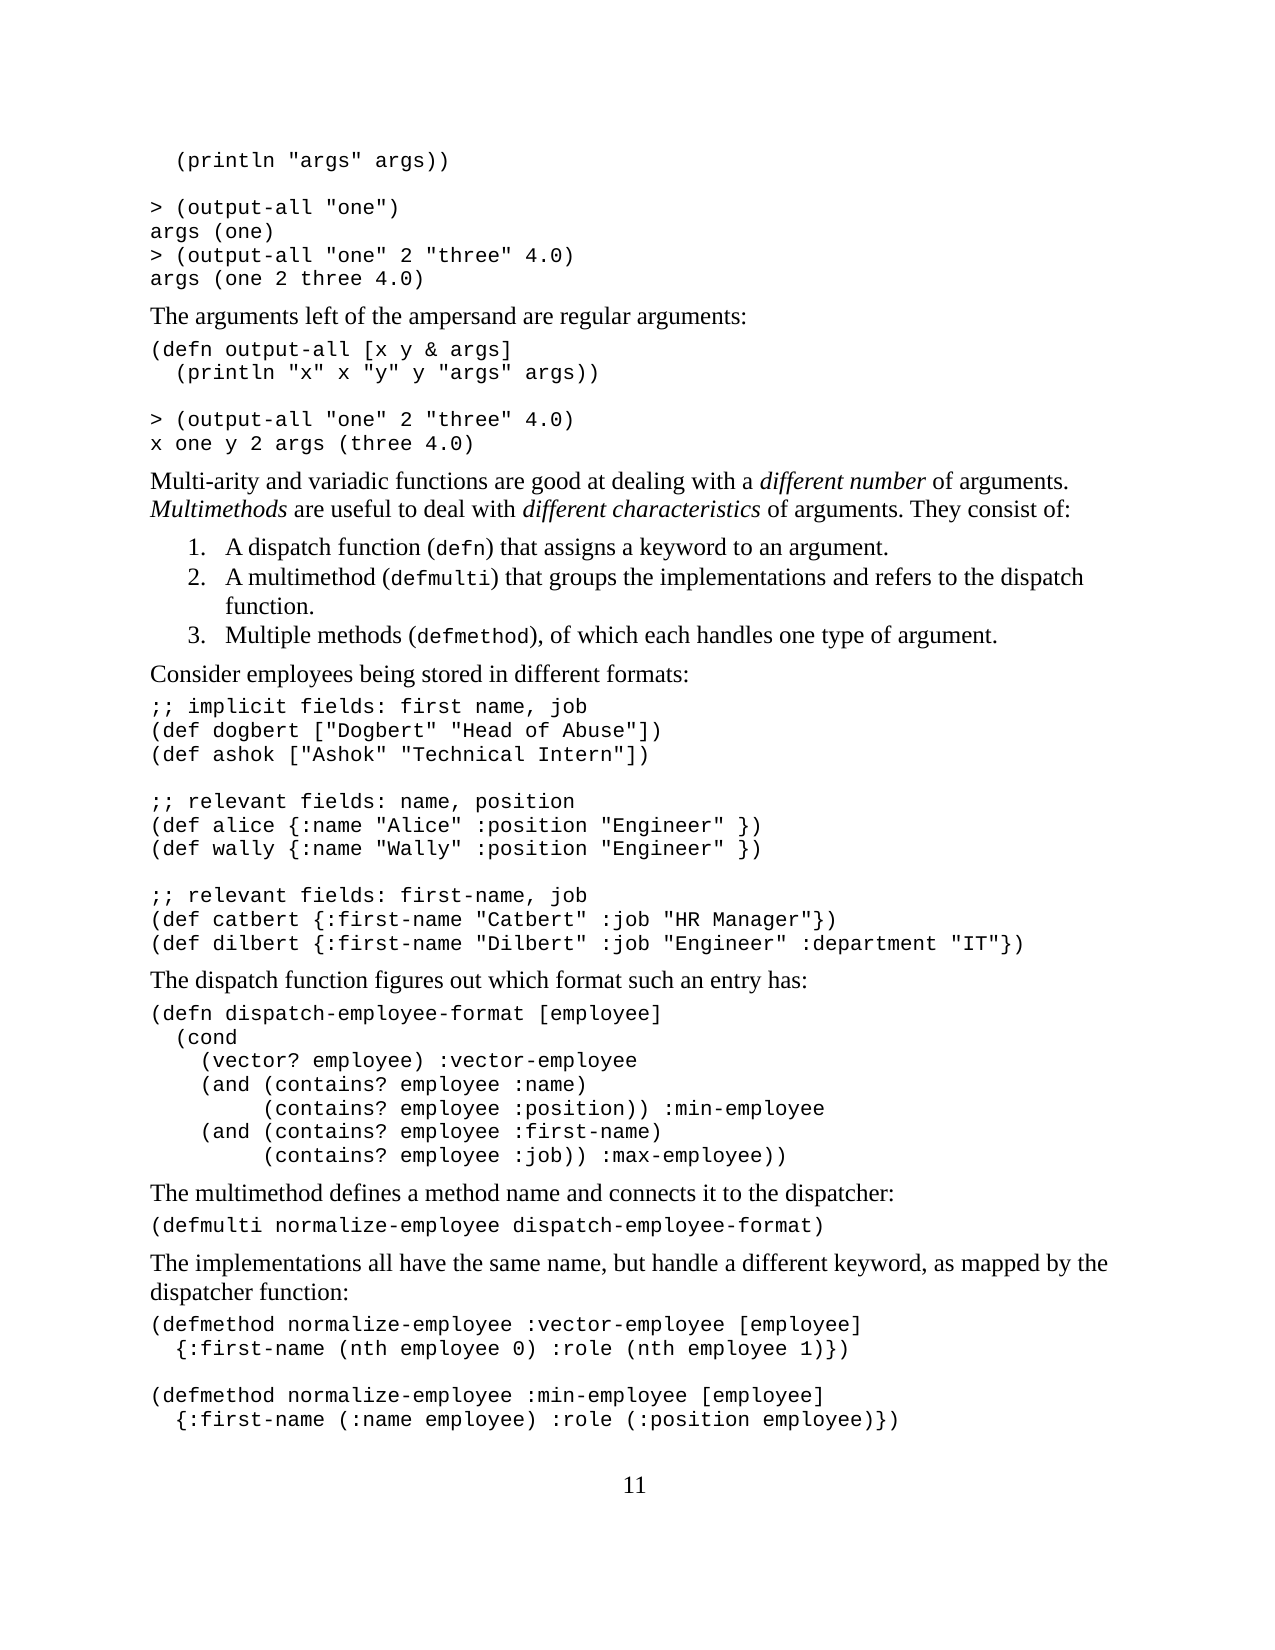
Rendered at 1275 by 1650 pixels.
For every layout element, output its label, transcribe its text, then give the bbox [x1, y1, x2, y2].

list A dispatch function (defn) that assigns a keyword to an argument. [187, 532, 1125, 562]
text The multimethod defines a method name and connects it to the dispatcher: [150, 1178, 1125, 1206]
text > (output-all "one" 2 "three" 4.0) [150, 409, 1125, 433]
text The arguments left of the ampersand are regular arguments: [150, 301, 1125, 329]
text > (output-all "one") [150, 197, 1125, 221]
text (println "x" x "y" y "args" args)) [150, 362, 1125, 386]
text ;; relevant fields: name, position [150, 791, 1125, 814]
text (def dilbert {:first-name "Dilbert" :job "Engineer" :department "IT"}) [150, 933, 1125, 956]
text (def dogbert ["Dogbert" "Head of Abuse"]) [150, 720, 1125, 744]
text (defmethod normalize-employee :min-employee [employee] [150, 1385, 1125, 1409]
text (contains? employee :job)) :max-employee)) [150, 1145, 1125, 1169]
text The implementations all have the same name, but handle a different keyword, as mapped by the dispatcher function: [150, 1248, 1125, 1305]
text (cond [150, 1027, 1125, 1050]
text x one y 2 args (three 4.0) [150, 433, 1125, 457]
text (vector? employee) :vector-employee [150, 1050, 1125, 1074]
text The dispatch function figures out which format such an entry has: [150, 965, 1125, 994]
text (def alice {:name "Alice" :position "Engineer" }) [150, 814, 1125, 838]
text (def catbert {:first-name "Catbert" :job "HR Manager"}) [150, 909, 1125, 933]
list Multiple methods (defmethod), of which each handles one type of argument. [187, 620, 1125, 650]
text (and (contains? employee :name) [150, 1074, 1125, 1098]
text (def ashok ["Ashok" "Technical Intern"]) [150, 744, 1125, 767]
text (defn output-all [x y & args] [150, 338, 1125, 362]
text {:first-name (nth employee 0) :role (nth employee 1)}) [150, 1338, 1125, 1362]
list A multimethod (defmulti) that groups the implementations and refers to the dispatch function. [187, 562, 1125, 620]
text (defmethod normalize-employee :vector-employee [employee] [150, 1314, 1125, 1338]
text Multi-arity and variadic functions are good at dealing with a different number of arguments. Multimethods are useful to deal with different characteristics of arguments. They consist of: [150, 466, 1125, 523]
text (defmulti normalize-employee dispatch-employee-format) [150, 1215, 1125, 1239]
text (contains? employee :position)) :min-employee [150, 1098, 1125, 1121]
text (defn dispatch-employee-format [employee] [150, 1003, 1125, 1027]
text > (output-all "one" 2 "three" 4.0) [150, 244, 1125, 268]
text (and (contains? employee :first-name) [150, 1121, 1125, 1145]
text {:first-name (:name employee) :role (:position employee)}) [150, 1409, 1125, 1433]
text ;; implicit fields: first name, job [150, 696, 1125, 720]
text (def wally {:name "Wally" :position "Engineer" }) [150, 838, 1125, 862]
text args (one) [150, 221, 1125, 244]
text ;; relevant fields: first-name, job [150, 886, 1125, 909]
text Consider employees being stored in different formats: [150, 659, 1125, 687]
text (println "args" args)) [150, 150, 1125, 174]
text args (one 2 three 4.0) [150, 268, 1125, 292]
